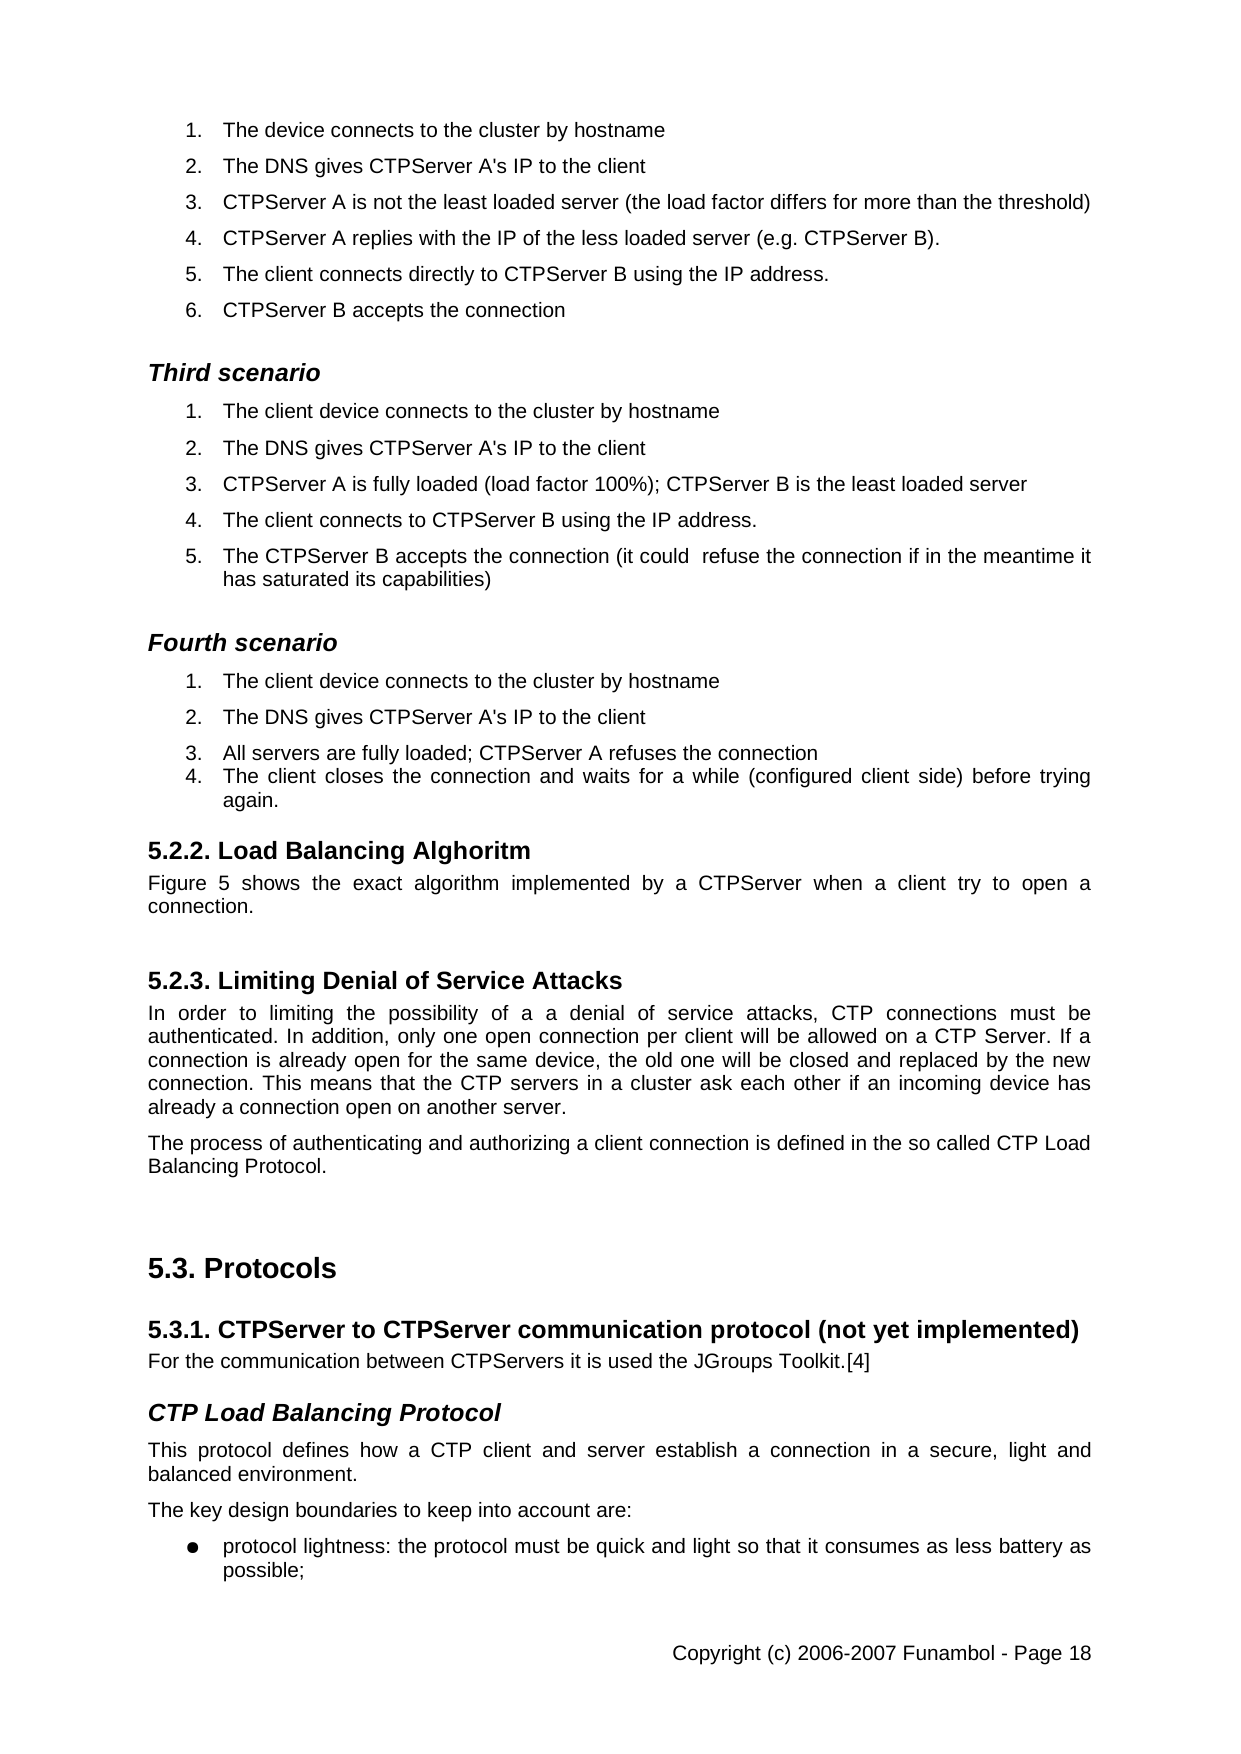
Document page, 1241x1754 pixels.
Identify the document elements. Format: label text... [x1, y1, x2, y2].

list The CTPServer B accepts the connection (it could refuse the connection if in the meantime it has saturated its capabilities) [185, 544, 1093, 591]
subtitle CTPServer to CTPServer communication protocol (not yet implemented) [148, 1316, 1093, 1344]
list CTPServer A replies with the IP of the less loaded server (e.g. CTPServer B). [185, 226, 1093, 250]
list CTPServer B accepts the connection [185, 298, 1093, 322]
subtitle Fourth scenario [148, 629, 1093, 657]
text For the communication between CTPServers it is used the JGroups Toolkit.[4] [148, 1350, 1093, 1373]
list The DNS gives CTPServer A's IP to the client [185, 705, 1093, 729]
text Figure 5 shows the exact algorithm implemented by a CTPServer when a client try to open a connection. [148, 871, 1093, 918]
list The DNS gives CTPServer A's IP to the client [185, 436, 1093, 459]
list CTPServer A is not the least loaded server (the load factor differs for more than the threshold) [185, 190, 1093, 214]
list The client device connects to the cluster by hostname [185, 669, 1093, 693]
list protocol lightness: the protocol must be quick and light so that it consumes as less battery as possible; [185, 1534, 1093, 1582]
list CTPServer A is fully loaded (load factor 100%); CTPServer B is the least loaded server [185, 472, 1093, 496]
list The client closes the connection and waits for a while (configured client side) before trying again. [185, 765, 1093, 812]
subtitle Limiting Denial of Service Attacks [148, 967, 1093, 995]
list All servers are fully loaded; CTPServer A refuses the connection [185, 741, 1093, 765]
subtitle CTP Load Balancing Protocol [148, 1398, 1093, 1426]
list The DNS gives CTPServer A's IP to the client [185, 154, 1093, 178]
text This protocol defines how a CTP client and server establish a connection in a secure, light and balanced environment. [148, 1439, 1093, 1486]
subtitle Load Balancing Alghoritm [148, 837, 1093, 865]
list The client device connects to the cluster by hostname [185, 400, 1093, 423]
text The key design boundaries to keep into account are: [148, 1498, 1093, 1522]
subtitle Protocols [148, 1252, 1093, 1284]
list The client connects to CTPServer B using the IP address. [185, 508, 1093, 532]
subtitle Third scenario [148, 359, 1093, 387]
list The device connects to the cluster by hostname [185, 118, 1093, 142]
list The client connects directly to CTPServer B using the IP address. [185, 262, 1093, 286]
text The process of authenticating and authorizing a client connection is defined in the so called CTP Load Balancing Protocol. [148, 1131, 1093, 1178]
text In order to limiting the possibility of a a denial of service attacks, CTP connections must be authenticated. In addition, only one open connection per client will be allowed on a CTP Server. If a connection is already open for the same device, the old one will be closed and replaced by the new connection. This means that the CTP servers in a cluster ask each other if an incoming device has already a connection open on another server. [148, 1001, 1093, 1119]
